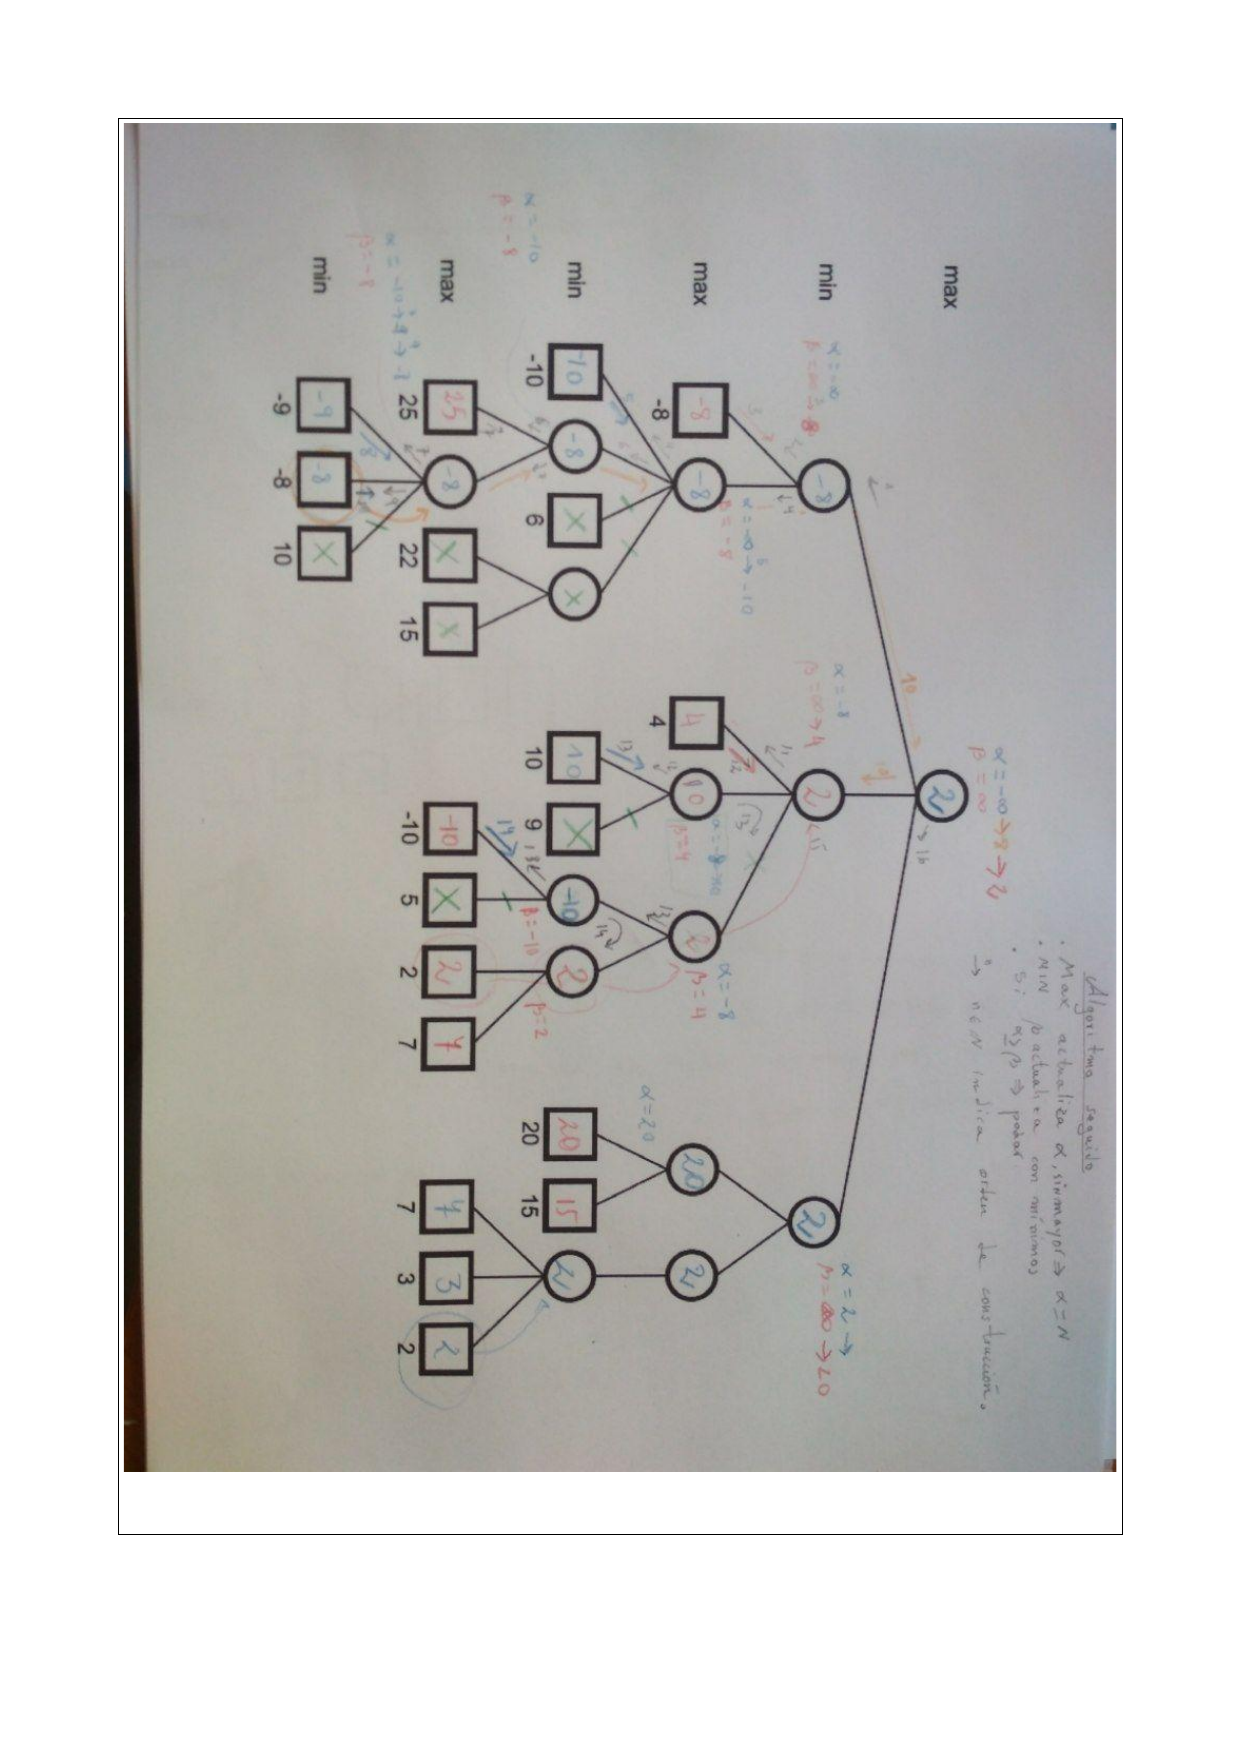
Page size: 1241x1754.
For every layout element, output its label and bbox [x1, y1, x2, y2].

picture [123, 123, 1117, 1472]
table_header [119, 119, 1122, 1534]
